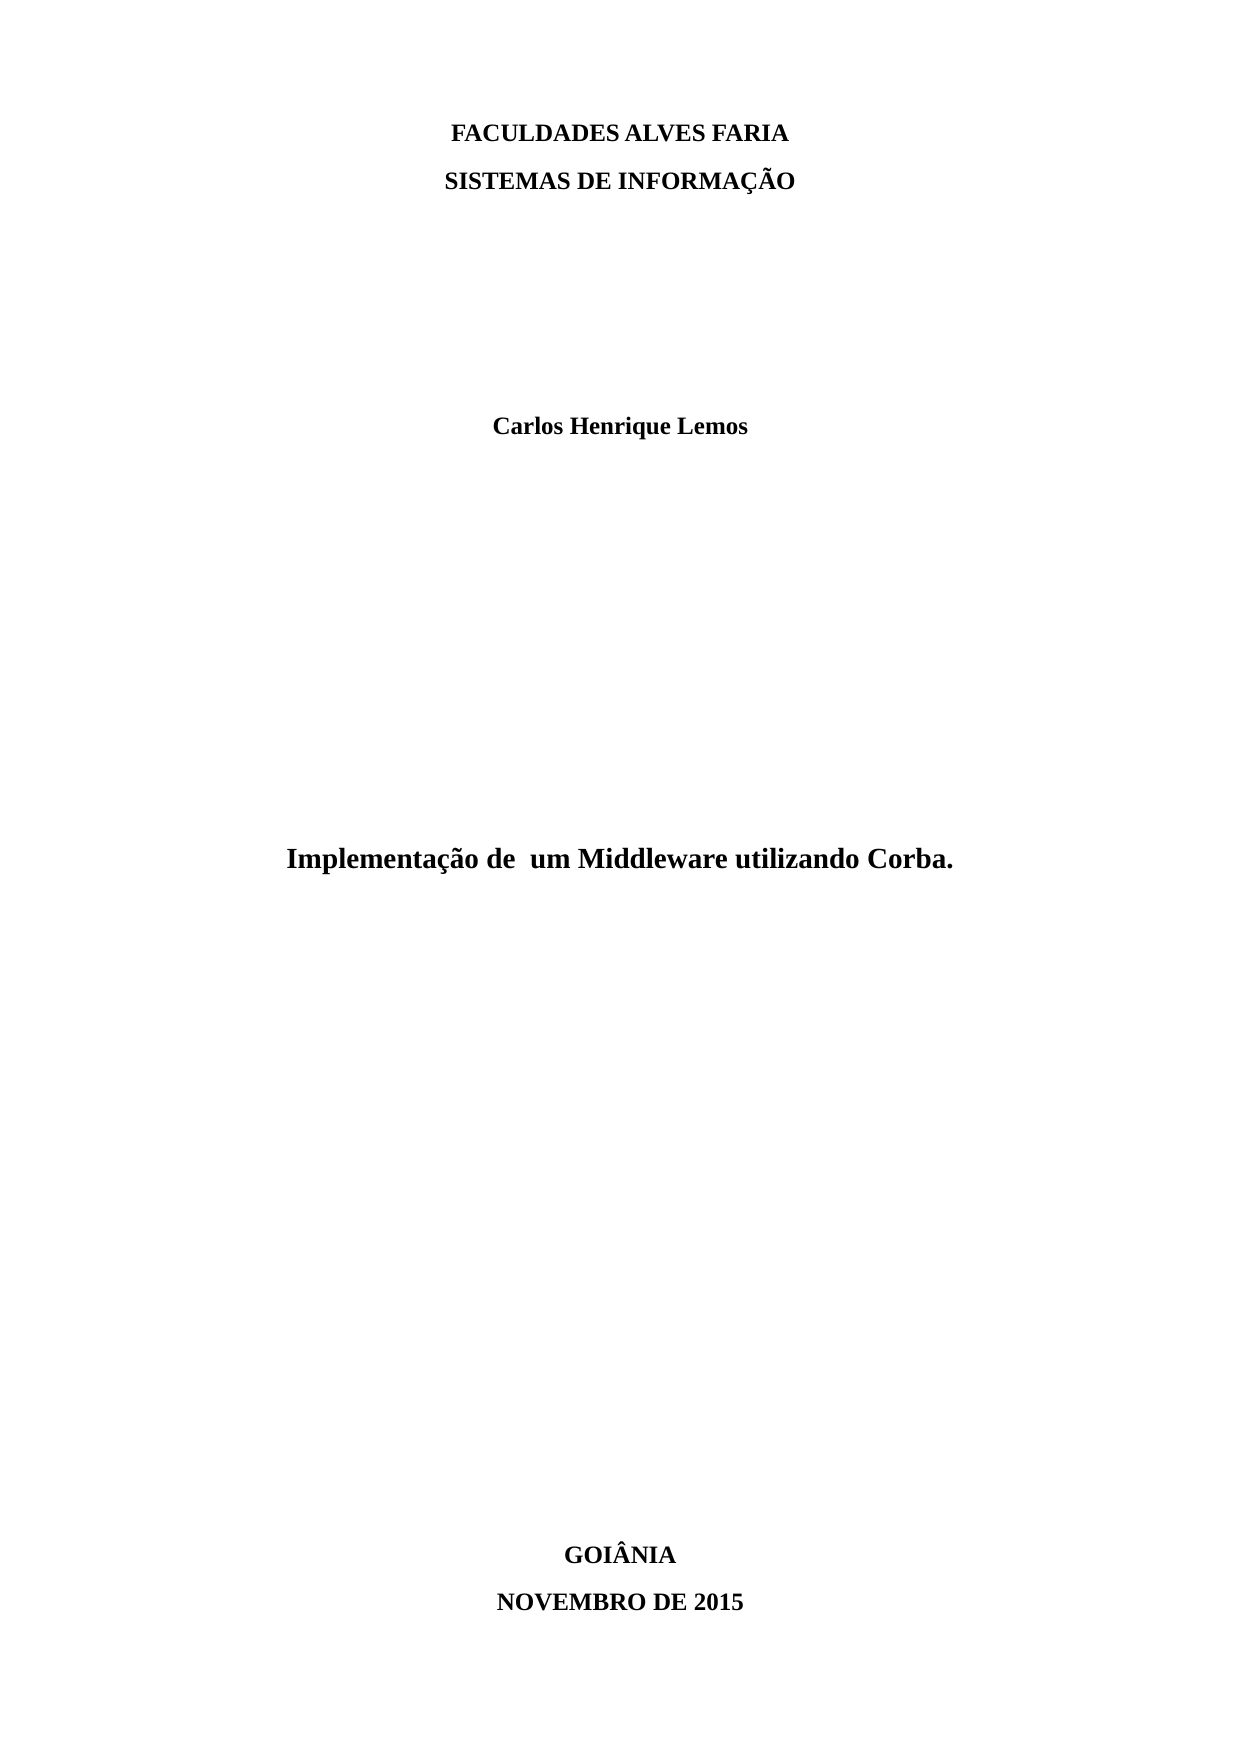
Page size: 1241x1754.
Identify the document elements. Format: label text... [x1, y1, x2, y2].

text GOIÂNIA [118, 1540, 1122, 1568]
text Carlos Henrique Lemos [118, 411, 1122, 440]
text FACULDADES ALVES FARIA [118, 118, 1122, 147]
text Implementação de um Middleware utilizando Corba. [118, 841, 1122, 874]
text NOVEMBRO DE 2015 [118, 1587, 1122, 1616]
text SISTEMAS DE INFORMAÇÃO [118, 166, 1122, 194]
